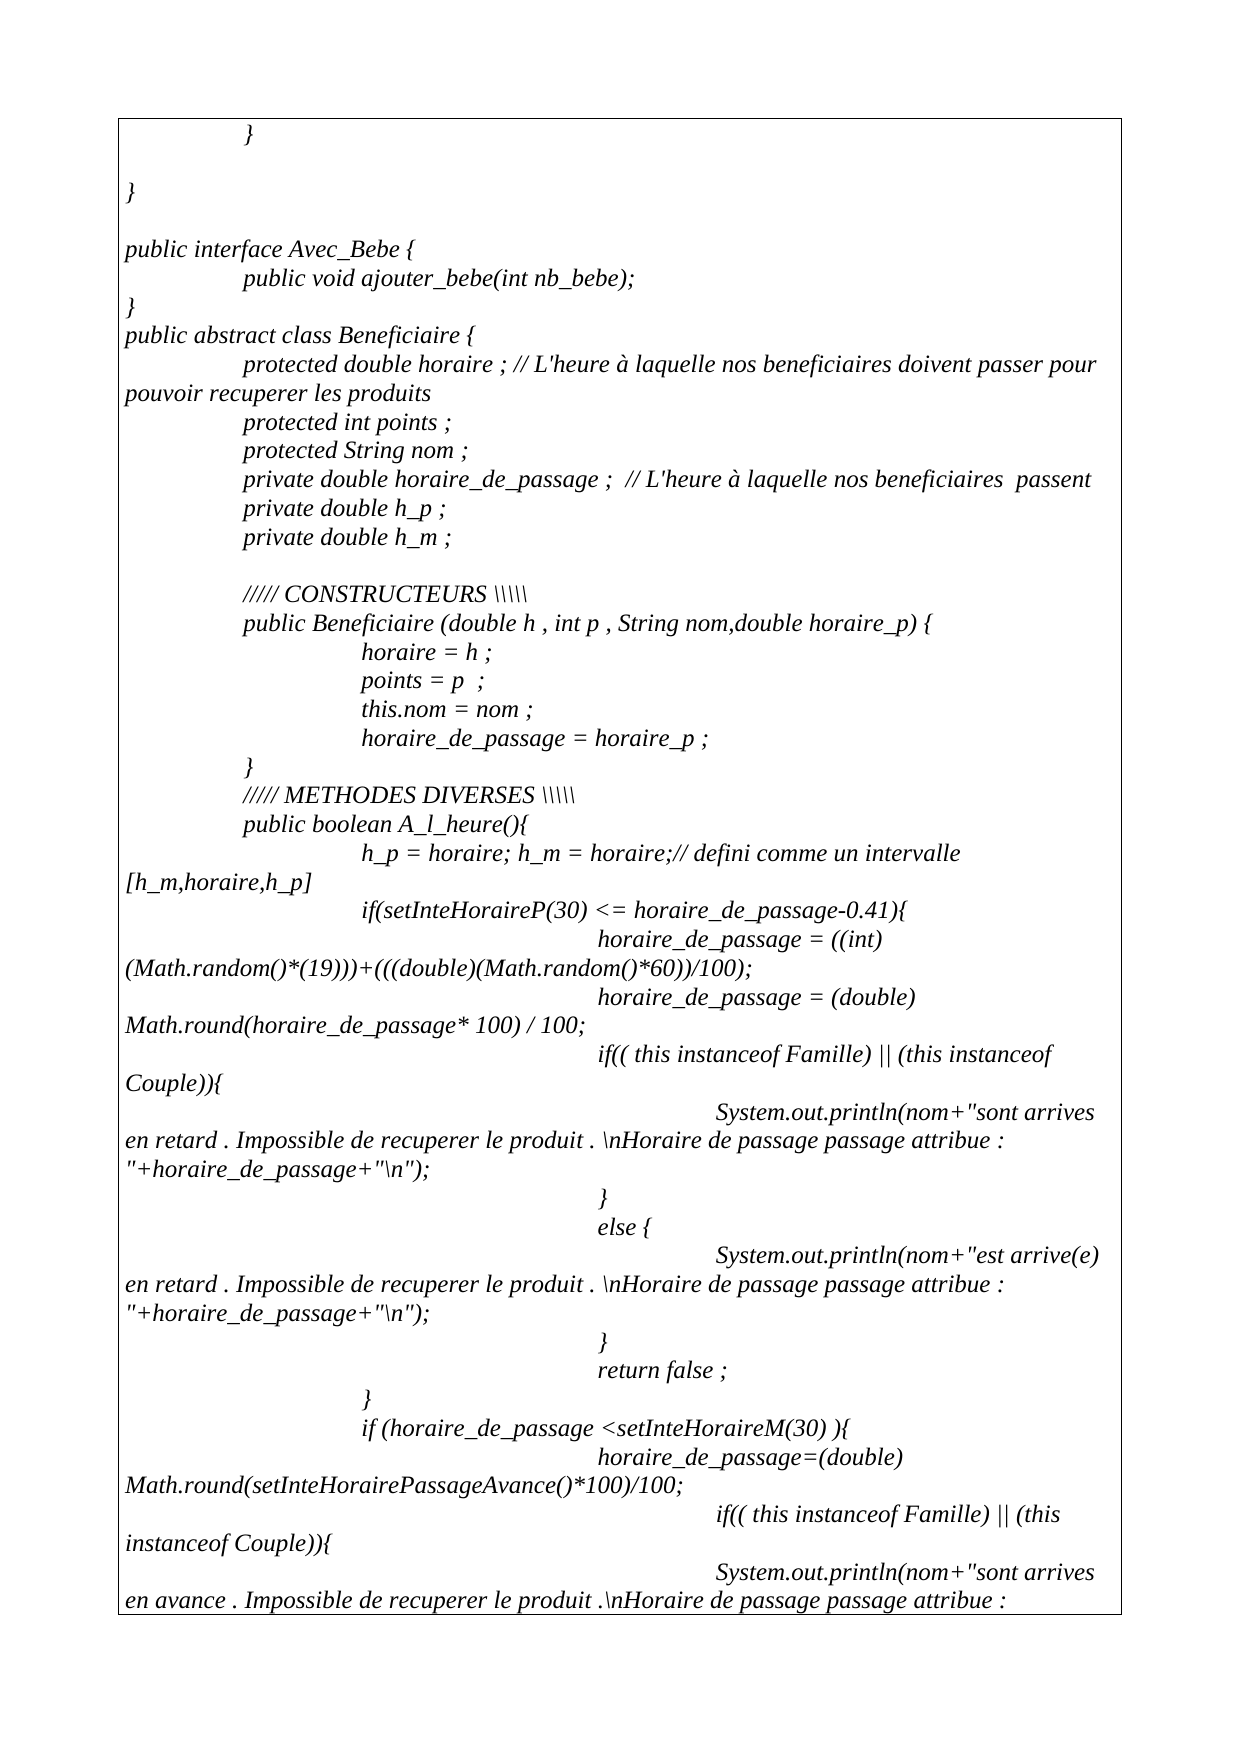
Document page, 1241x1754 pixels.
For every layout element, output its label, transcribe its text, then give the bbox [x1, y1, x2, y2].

table_header } } public interface Avec_Bebe { public void ajouter_bebe(int nb_bebe); } public abstract class Beneficiaire { protected double horaire ; // L'heure à laquelle nos beneficiaires doivent passer pour pouvoir recuperer les produits protected int points ; protected String nom ; private double horaire_de_passage ; // L'heure à laquelle nos beneficiaires passent private double h_p ; private double h_m ; ///// CONSTRUCTEURS \\\\\ public Beneficiaire (double h , int p , String nom,double horaire_p) { horaire = h ; points = p ; this.nom = nom ; horaire_de_passage = horaire_p ; } ///// METHODES DIVERSES \\\\\ public boolean A_l_heure(){ h_p = horaire; h_m = horaire;// defini comme un intervalle [h_m,horaire,h_p] if(setInteHoraireP(30) <= horaire_de_passage-0.41){ horaire_de_passage = ((int)(Math.random()*(19)))+(((double)(Math.random()*60))/100); horaire_de_passage = (double) Math.round(horaire_de_passage* 100) / 100; if(( this instanceof Famille) || (this instanceof Couple)){ System.out.println(nom+"sont arrives en retard . Impossible de recuperer le produit . \nHoraire de passage passage attribue : "+horaire_de_passage+"\n"); } else { System.out.println(nom+"est arrive(e) en retard . Impossible de recuperer le produit . \nHoraire de passage passage attribue : "+horaire_de_passage+"\n"); } return false ; } if (horaire_de_passage <setInteHoraireM(30) ){ horaire_de_passage=(double) Math.round(setInteHorairePassageAvance()*100)/100; if(( this instanceof Famille) || (this instanceof Couple)){ System.out.println(nom+"sont arrives en avance . Impossible de recuperer le produit .\nHoraire de passage passage attribue : [119, 119, 1121, 1614]
